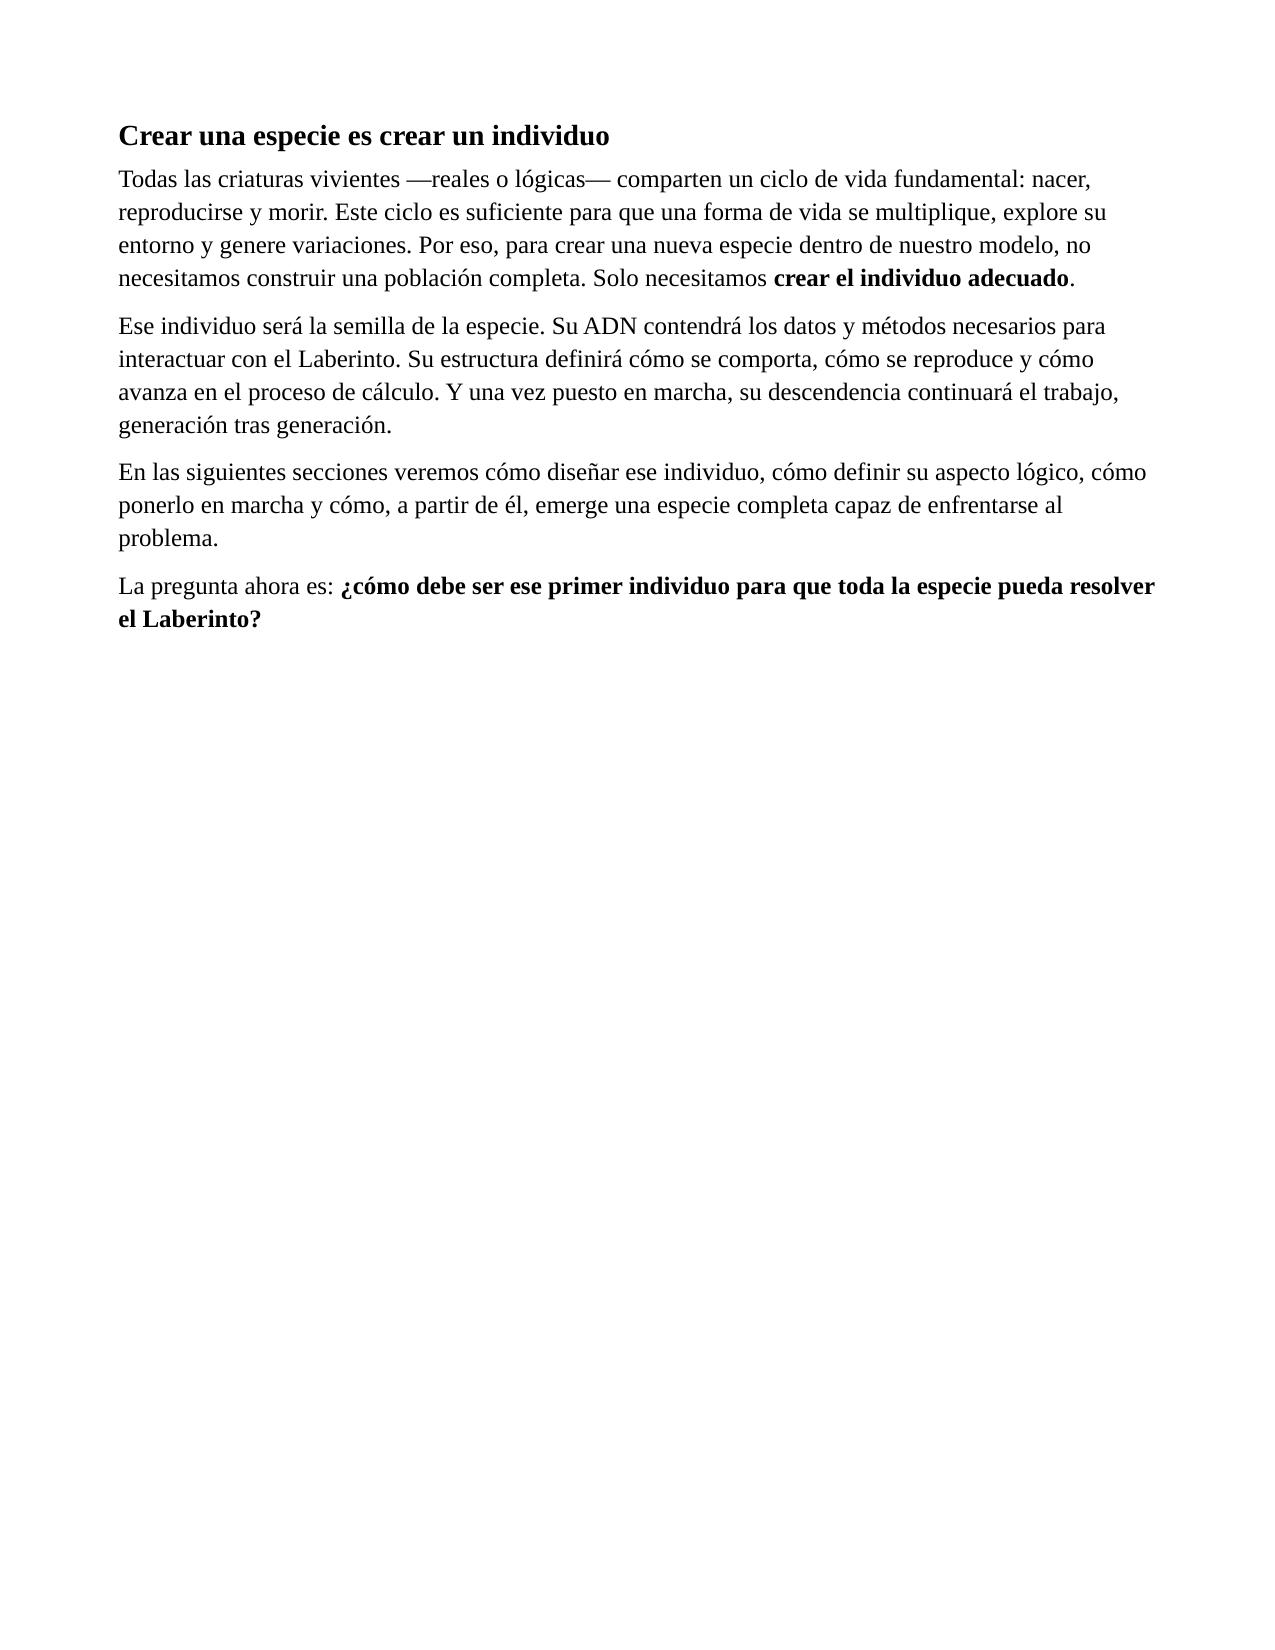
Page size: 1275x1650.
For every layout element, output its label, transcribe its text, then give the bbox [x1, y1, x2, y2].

text Ese individuo será la semilla de la especie. Su ADN contendrá los datos y métodos necesarios para interactuar con el Laberinto. Su estructura definirá cómo se comporta, cómo se reproduce y cómo avanza en el proceso de cálculo. Y una vez puesto en marcha, su descendencia continuará el trabajo, generación tras generación. [118, 311, 1157, 439]
text En las siguientes secciones veremos cómo diseñar ese individuo, cómo definir su aspecto lógico, cómo ponerlo en marcha y cómo, a partir de él, emerge una especie completa capaz de enfrentarse al problema. [118, 457, 1157, 552]
text Todas las criaturas vivientes —reales o lógicas— comparten un ciclo de vida fundamental: nacer, reproducirse y morir. Este ciclo es suficiente para que una forma de vida se multiplique, explore su entorno y genere variaciones. Por eso, para crear una nueva especie dentro de nuestro modelo, no necesitamos construir una población completa. Solo necesitamos crear el individuo adecuado. [118, 164, 1157, 292]
subtitle Crear una especie es crear un individuo [118, 118, 1157, 152]
text La pregunta ahora es: ¿cómo debe ser ese primer individuo para que toda la especie pueda resolver el Laberinto? [118, 571, 1157, 633]
